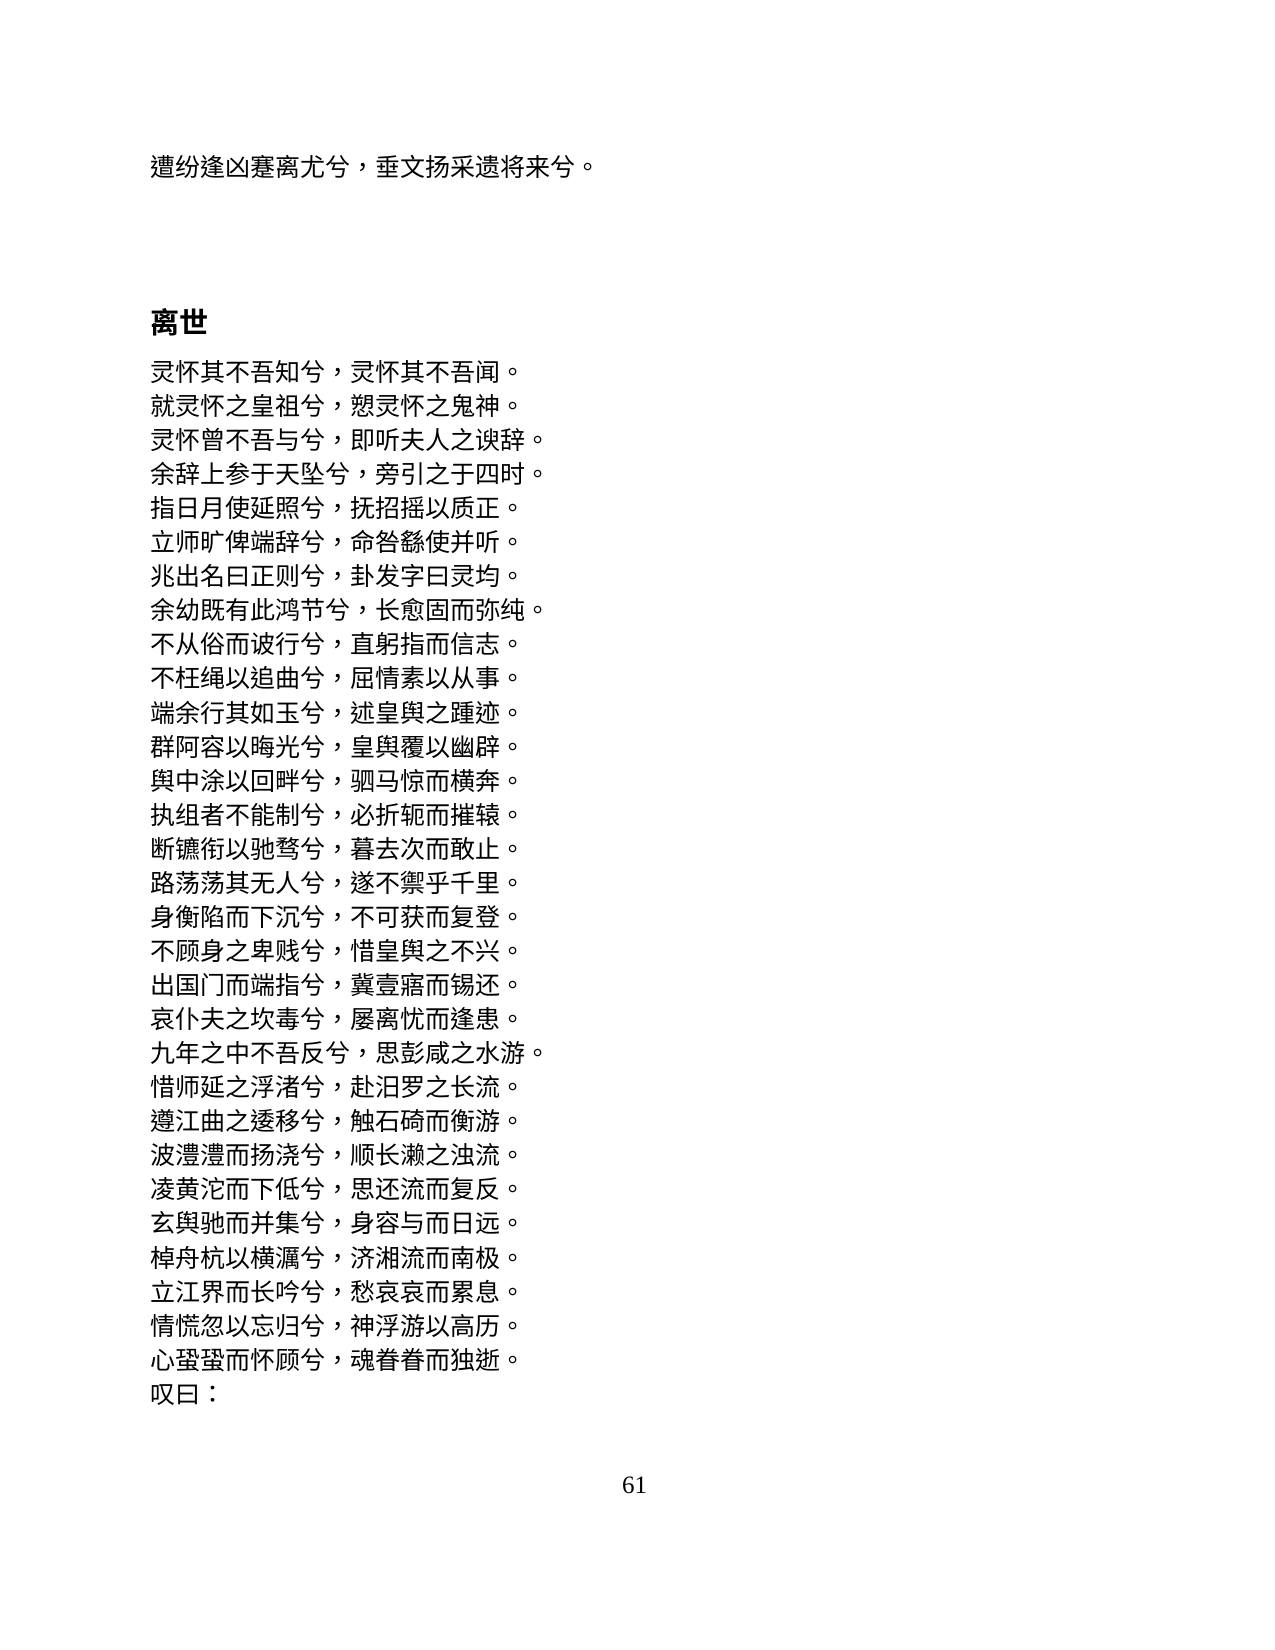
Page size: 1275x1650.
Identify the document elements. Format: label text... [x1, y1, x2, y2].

text 遭纷逢凶蹇离尤兮，垂文扬采遗将来兮。 [150, 150, 1125, 184]
subtitle 离世 [150, 302, 1125, 342]
text 灵怀其不吾知兮，灵怀其不吾闻。 就灵怀之皇祖兮，愬灵怀之鬼神。 灵怀曾不吾与兮，即听夫人之谀辞。 余辞上参于天坠兮，旁引之于四时。 指日月使延照兮，抚招摇以质正。 立师旷俾端辞兮，命咎繇使并听。 兆出名曰正则兮，卦发字曰灵均。 余幼既有此鸿节兮，长愈固而弥纯。 不从俗而诐行兮，直躬指而信志。 不枉绳以追曲兮，屈情素以从事。 端余行其如玉兮，述皇舆之踵迹。 群阿容以晦光兮，皇舆覆以幽辟。 舆中涂以回畔兮，驷马惊而横奔。 执组者不能制兮，必折轭而摧辕。 断镳衔以驰骛兮，暮去次而敢止。 路荡荡其无人兮，遂不禦乎千里。 身衡陷而下沉兮，不可获而复登。 不顾身之卑贱兮，惜皇舆之不兴。 出国门而端指兮，冀壹寤而锡还。 哀仆夫之坎毒兮，屡离忧而逢患。 九年之中不吾反兮，思彭咸之水游。 惜师延之浮渚兮，赴汨罗之长流。 遵江曲之逶移兮，触石碕而衡游。 波澧澧而扬浇兮，顺长濑之浊流。 凌黄沱而下低兮，思还流而复反。 玄舆驰而并集兮，身容与而日远。 棹舟杭以横濿兮，济湘流而南极。 立江界而长吟兮，愁哀哀而累息。 情慌忽以忘归兮，神浮游以高历。 心蛩蛩而怀顾兮，魂眷眷而独逝。 叹曰： [150, 354, 1125, 1411]
